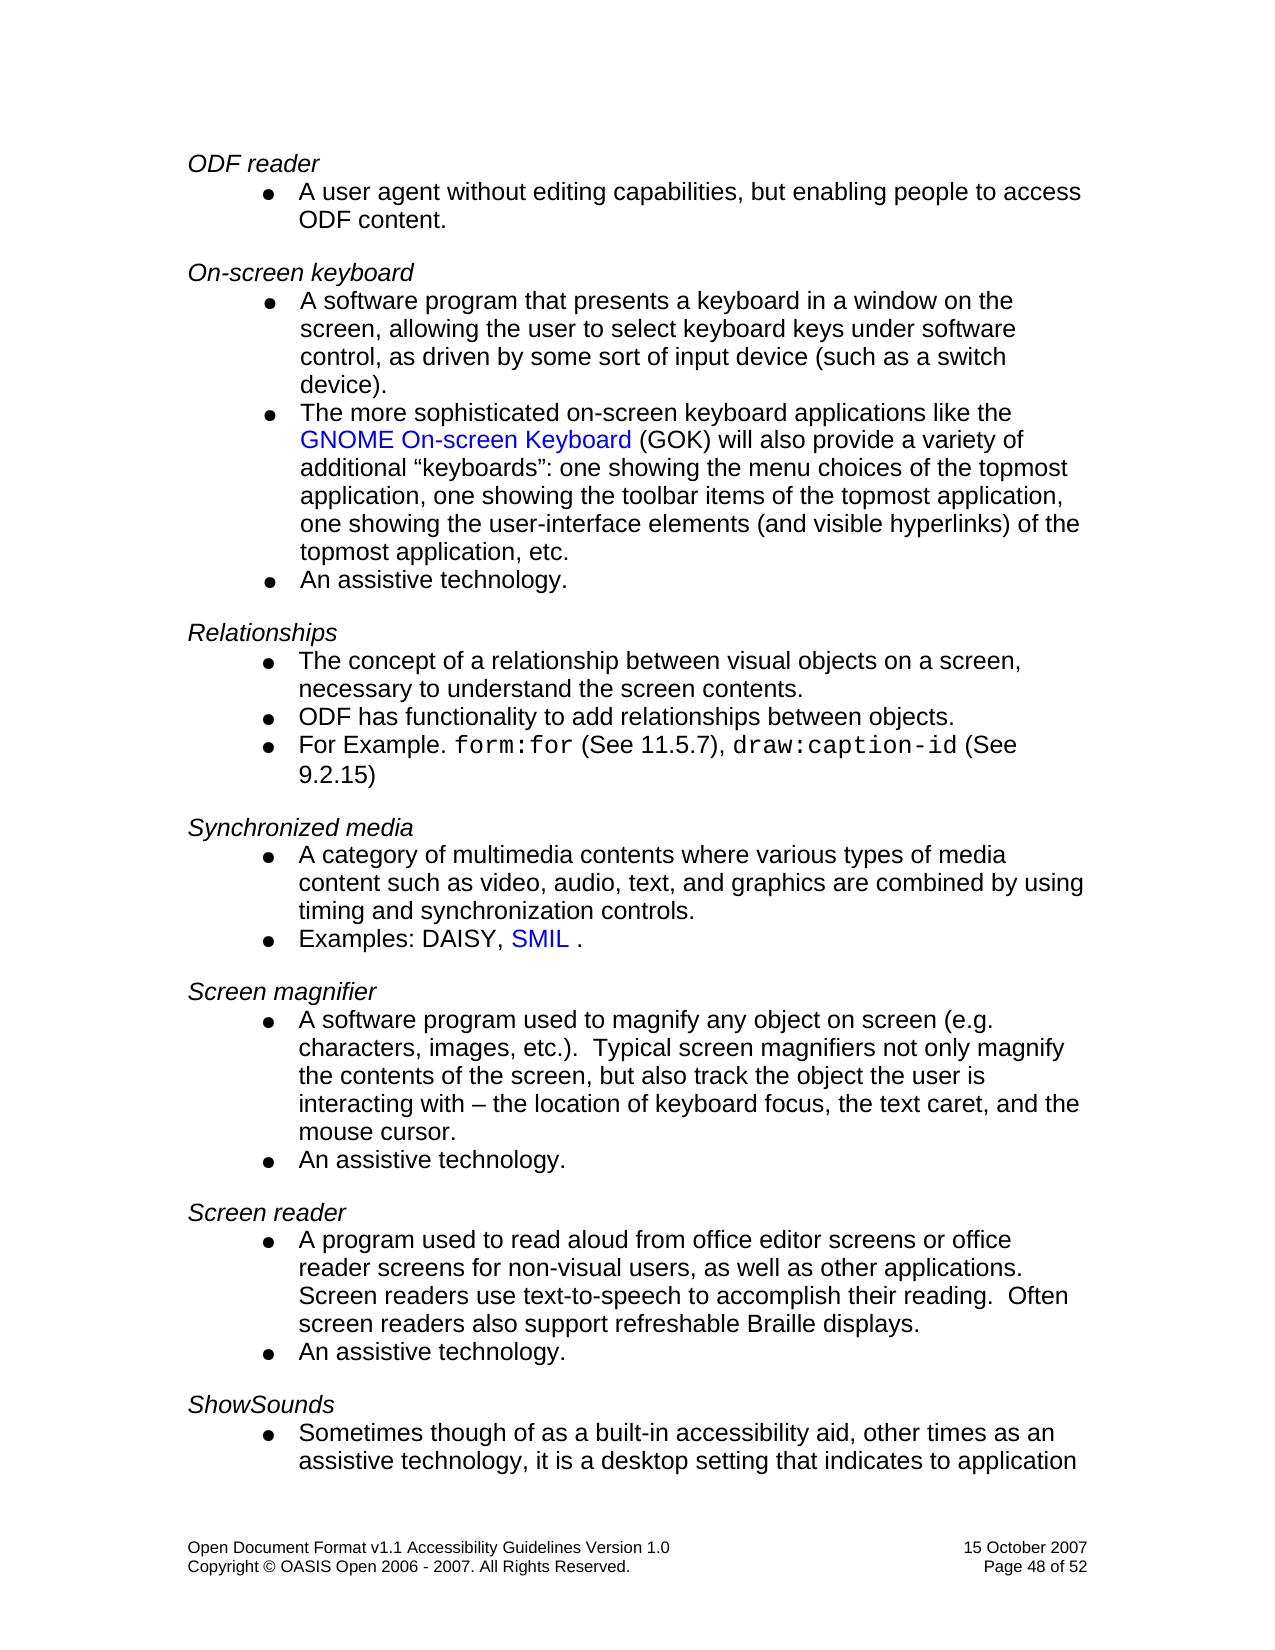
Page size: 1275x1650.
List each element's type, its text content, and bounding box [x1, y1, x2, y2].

title Synchronized media [187, 813, 1088, 841]
list The concept of a relationship between visual objects on a screen, necessary to understand the screen contents. [261, 647, 1088, 702]
list A program used to read aloud from office editor screens or office reader screens for non-visual users, as well as other applications. Screen readers use text-to-speech to accomplish their reading. Often screen readers also support refreshable Braille displays. [261, 1226, 1088, 1338]
list A user agent without editing capabilities, but enabling people to access ODF content. [261, 178, 1088, 234]
list Examples: DAISY, SMIL . [261, 925, 1088, 953]
title ODF reader [187, 150, 1088, 178]
list A software program used to magnify any object on screen (e.g. characters, images, etc.). Typical screen magnifiers not only magnify the contents of the screen, but also track the object the user is interacting with – the location of keyboard focus, the text caret, and the mouse cursor. [261, 1006, 1088, 1146]
list Sometimes though of as a built-in accessibility aid, other times as an assistive technology, it is a desktop setting that indicates to application [261, 1419, 1088, 1475]
title Screen magnifier [187, 978, 1088, 1006]
list An assistive technology. [262, 566, 1088, 594]
list An assistive technology. [261, 1146, 1088, 1173]
list A category of multimedia contents where various types of media content such as video, audio, text, and graphics are combined by using timing and synchronization controls. [261, 841, 1088, 925]
list ODF has functionality to add relationships between objects. [261, 702, 1088, 730]
list An assistive technology. [261, 1338, 1088, 1366]
list For Example. form:for (See 11.5.7), draw:caption-id (See 9.2.15) [261, 730, 1088, 788]
list A software program that presents a keyboard in a window on the screen, allowing the user to select keyboard keys under software control, as driven by some sort of input device (such as a switch device). [262, 287, 1088, 398]
title On-screen keyboard [187, 259, 1088, 287]
title Relationships [187, 619, 1088, 647]
list The more sophisticated on-screen keyboard applications like the GNOME On-screen Keyboard (GOK) will also provide a variety of additional “keyboards”: one showing the menu choices of the topmost application, one showing the toolbar items of the topmost application, one showing the user-interface elements (and visible hyperlinks) of the topmost application, etc. [262, 398, 1088, 566]
title ShowSounds [187, 1391, 1088, 1419]
title Screen reader [187, 1198, 1088, 1226]
